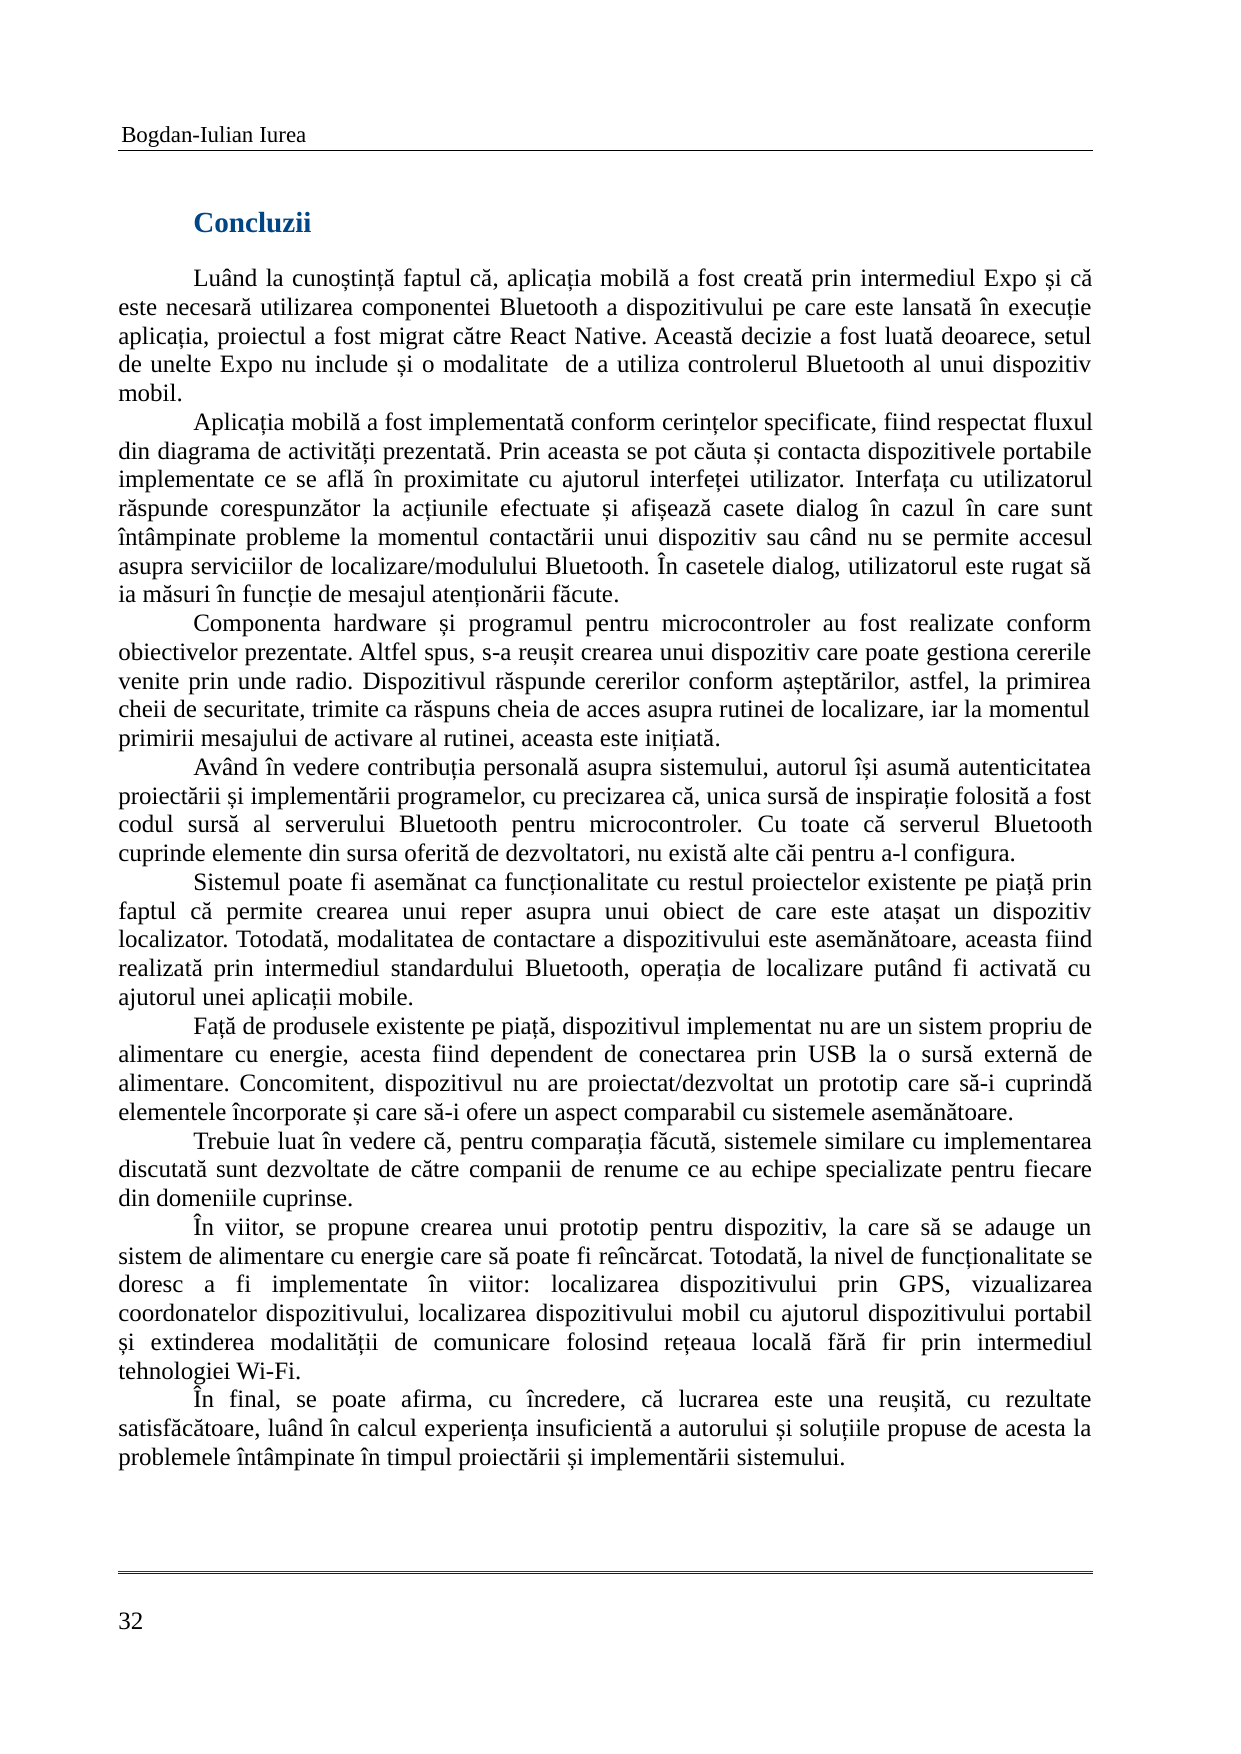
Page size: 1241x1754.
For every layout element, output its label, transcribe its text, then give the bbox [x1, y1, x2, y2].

text Trebuie luat în vedere că, pentru comparația făcută, sistemele similare cu implementarea discutată sunt dezvoltate de către companii de renume ce au echipe specializate pentru fiecare din domeniile cuprinse. [118, 1126, 1093, 1212]
subtitle Concluzii [118, 205, 1093, 238]
text Având în vedere contribuția personală asupra sistemului, autorul își asumă autenticitatea proiectării și implementării programelor, cu precizarea că, unica sursă de inspirație folosită a fost codul sursă al serverului Bluetooth pentru microcontroler. Cu toate că serverul Bluetooth cuprinde elemente din sursa oferită de dezvoltatori, nu există alte căi pentru a-l configura. [118, 752, 1093, 867]
text În viitor, se propune crearea unui prototip pentru dispozitiv, la care să se adauge un sistem de alimentare cu energie care să poate fi reîncărcat. Totodată, la nivel de funcționalitate se doresc a fi implementate în viitor: localizarea dispozitivului prin GPS, vizualizarea coordonatelor dispozitivului, localizarea dispozitivului mobil cu ajutorul dispozitivului portabil și extinderea modalității de comunicare folosind rețeaua locală fără fir prin intermediul tehnologiei Wi-Fi. [118, 1212, 1093, 1384]
text Aplicația mobilă a fost implementată conform cerințelor specificate, fiind respectat fluxul din diagrama de activități prezentată. Prin aceasta se pot căuta și contacta dispozitivele portabile implementate ce se află în proximitate cu ajutorul interfeței utilizator. Interfața cu utilizatorul răspunde corespunzător la acțiunile efectuate și afișează casete dialog în cazul în care sunt întâmpinate probleme la momentul contactării unui dispozitiv sau când nu se permite accesul asupra serviciilor de localizare/modulului Bluetooth. În casetele dialog, utilizatorul este rugat să ia măsuri în funcție de mesajul atenționării făcute. [118, 407, 1093, 608]
text Față de produsele existente pe piață, dispozitivul implementat nu are un sistem propriu de alimentare cu energie, acesta fiind dependent de conectarea prin USB la o sursă externă de alimentare. Concomitent, dispozitivul nu are proiectat/dezvoltat un prototip care să-i cuprindă elementele încorporate și care să-i ofere un aspect comparabil cu sistemele asemănătoare. [118, 1011, 1093, 1126]
text În final, se poate afirma, cu încredere, că lucrarea este una reușită, cu rezultate satisfăcătoare, luând în calcul experiența insuficientă a autorului și soluțiile propuse de acesta la problemele întâmpinate în timpul proiectării și implementării sistemului. [118, 1384, 1093, 1471]
text Sistemul poate fi asemănat ca funcționalitate cu restul proiectelor existente pe piață prin faptul că permite crearea unui reper asupra unui obiect de care este atașat un dispozitiv localizator. Totodată, modalitatea de contactare a dispozitivului este asemănătoare, aceasta fiind realizată prin intermediul standardului Bluetooth, operația de localizare putând fi activată cu ajutorul unei aplicații mobile. [118, 867, 1093, 1011]
text Componenta hardware și programul pentru microcontroler au fost realizate conform obiectivelor prezentate. Altfel spus, s-a reușit crearea unui dispozitiv care poate gestiona cererile venite prin unde radio. Dispozitivul răspunde cererilor conform așteptărilor, astfel, la primirea cheii de securitate, trimite ca răspuns cheia de acces asupra rutinei de localizare, iar la momentul primirii mesajului de activare al rutinei, aceasta este inițiată. [118, 608, 1093, 752]
text Luând la cunoștință faptul că, aplicația mobilă a fost creată prin intermediul Expo și că este necesară utilizarea componentei Bluetooth a dispozitivului pe care este lansată în execuție aplicația, proiectul a fost migrat către React Native. Această decizie a fost luată deoarece, setul de unelte Expo nu include și o modalitate de a utiliza controlerul Bluetooth al unui dispozitiv mobil. [118, 263, 1093, 407]
